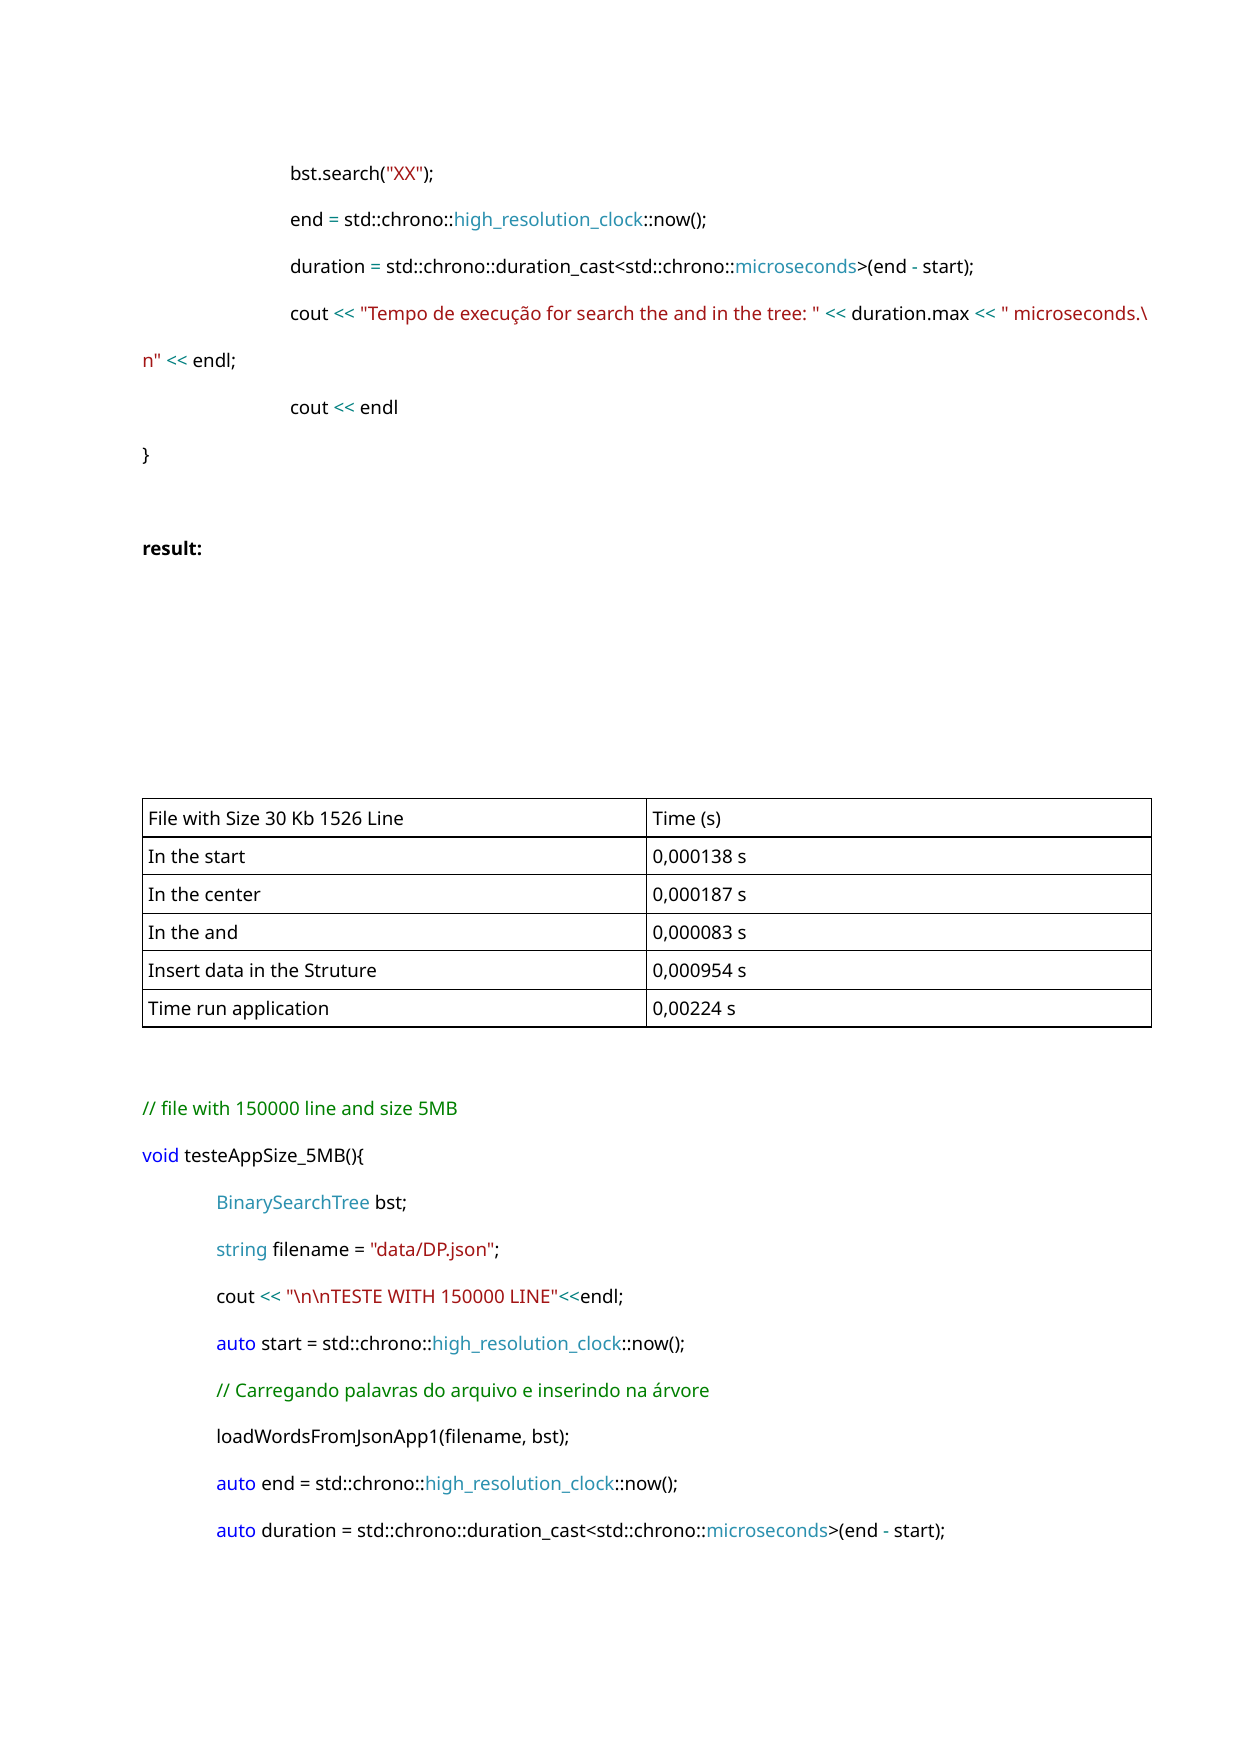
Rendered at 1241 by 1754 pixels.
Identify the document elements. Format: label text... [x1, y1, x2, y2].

table_cell 0,000187 s [647, 875, 1151, 912]
table_cell 0,000954 s [647, 951, 1151, 988]
text // Carregando palavras do arquivo e inserindo na árvore [142, 1356, 1152, 1402]
text auto start = std::chrono::high_resolution_clock::now(); [142, 1309, 1152, 1356]
text bst.search("XX"); [142, 138, 1152, 185]
text end = std::chrono::high_resolution_clock::now(); [142, 185, 1152, 232]
text duration = std::chrono::duration_cast<std::chrono::microseconds>(end - start); [142, 232, 1152, 279]
text cout << "Tempo de execução for search the and in the tree: " << duration.max << " microseconds.\n" << endl; [142, 279, 1152, 373]
table_cell In the and [143, 914, 646, 950]
text } [142, 420, 1152, 467]
text BinarySearchTree bst; [142, 1168, 1152, 1215]
text auto duration = std::chrono::duration_cast<std::chrono::microseconds>(end - start); [142, 1496, 1152, 1543]
table_cell 0,00224 s [647, 990, 1151, 1026]
table_cell Time run application [143, 990, 646, 1026]
table_cell Insert data in the Struture [143, 951, 646, 988]
text // file with 150000 line and size 5MB [142, 1074, 1152, 1121]
table_cell In the start [143, 838, 646, 874]
table_header File with Size 30 Kb 1526 Line [143, 799, 646, 836]
table_cell 0,000083 s [647, 914, 1151, 950]
text result: [142, 513, 1152, 560]
text loadWordsFromJsonApp1(filename, bst); [142, 1402, 1152, 1449]
table_cell 0,000138 s [647, 838, 1151, 874]
text auto end = std::chrono::high_resolution_clock::now(); [142, 1449, 1152, 1496]
table_cell In the center [143, 875, 646, 912]
text void testeAppSize_5MB(){ [142, 1121, 1152, 1168]
table_header Time (s) [647, 799, 1151, 836]
text cout << "\n\nTESTE WITH 150000 LINE"<<endl; [142, 1262, 1152, 1309]
text cout << endl [142, 373, 1152, 420]
text string filename = "data/DP.json"; [142, 1215, 1152, 1262]
